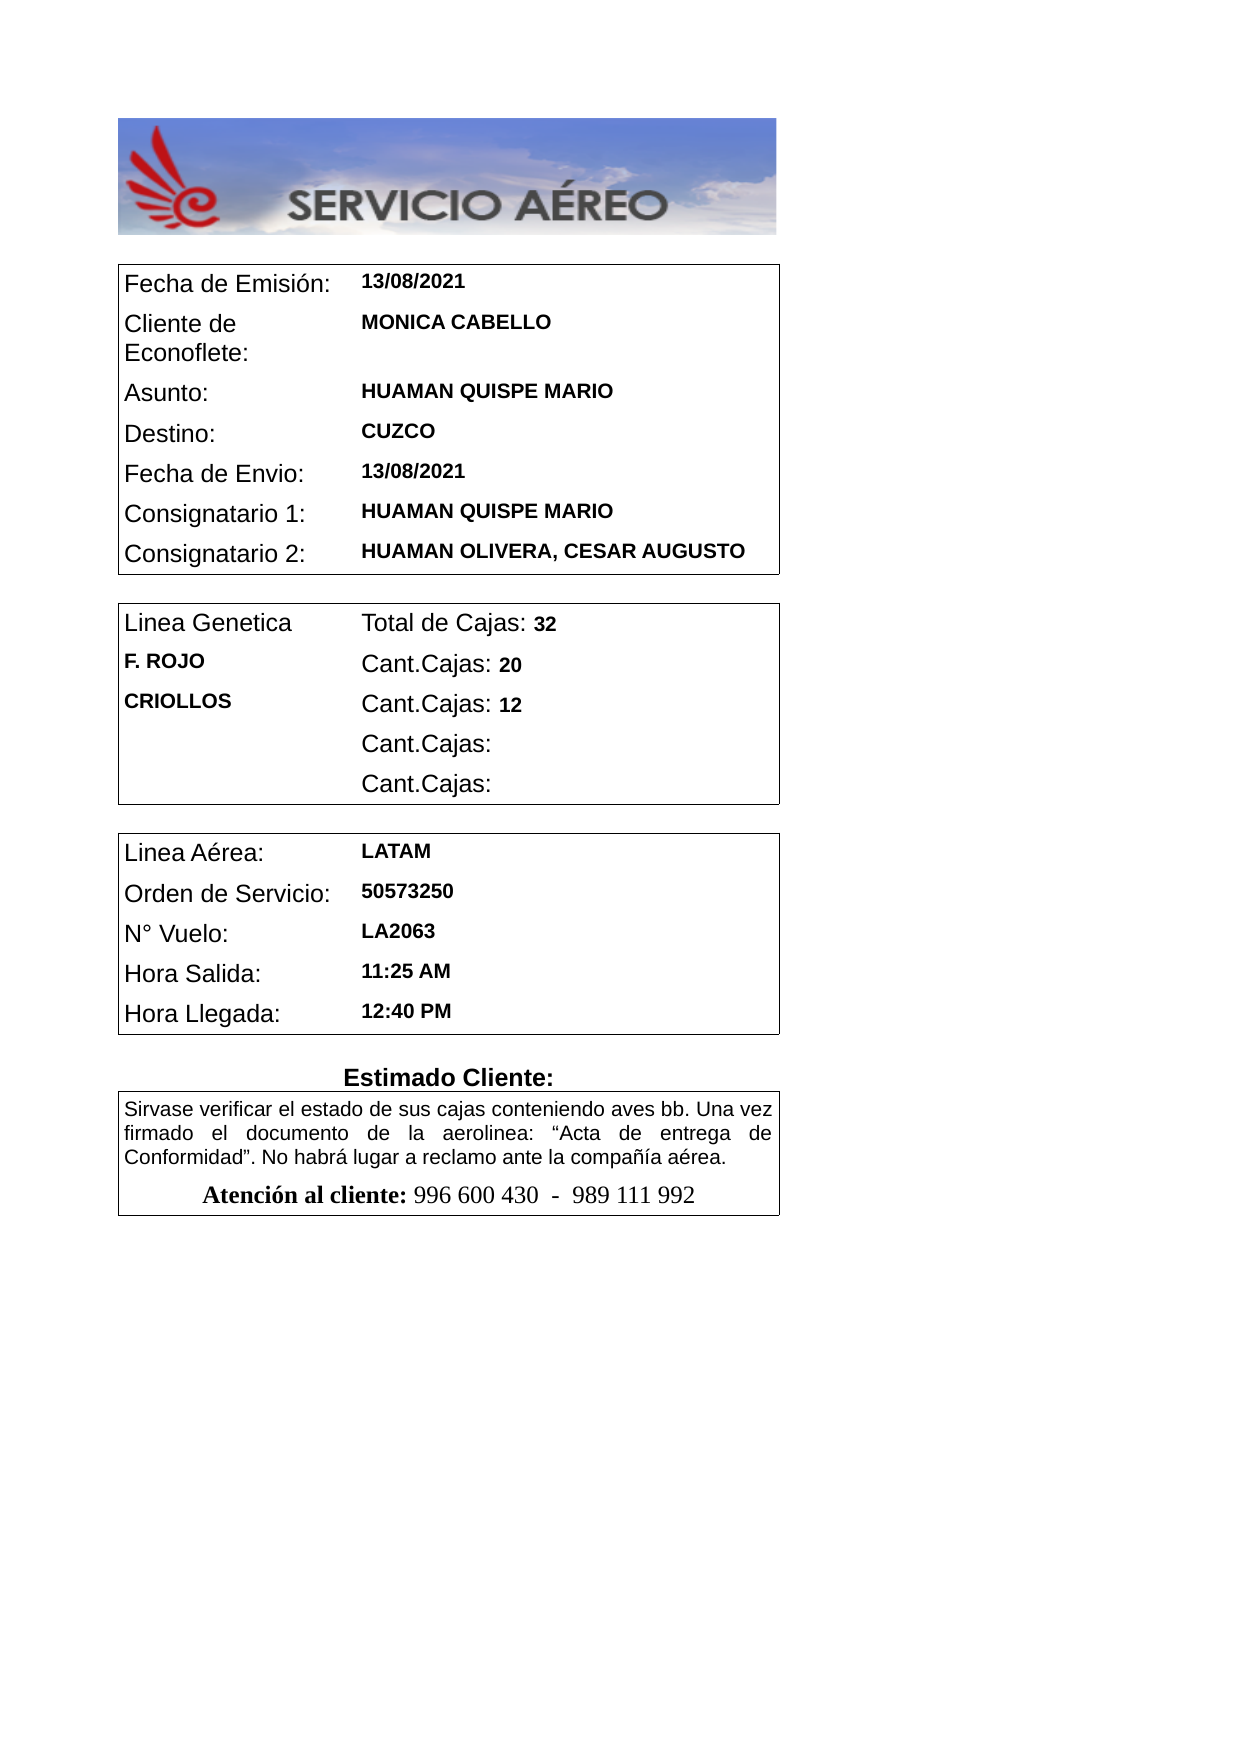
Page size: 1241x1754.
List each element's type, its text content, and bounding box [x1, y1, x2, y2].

table_cell [118, 575, 356, 603]
table_cell Linea Aérea: [119, 834, 356, 873]
table_cell 11:25 AM [356, 953, 779, 993]
table_cell CUZCO [356, 413, 779, 453]
table_cell Cant.Cajas: 20 [356, 643, 779, 683]
table_cell 12:40 PM [356, 994, 779, 1034]
table_cell [356, 805, 779, 833]
table_cell Hora Salida: [119, 953, 356, 993]
table_cell Hora Llegada: [119, 994, 356, 1034]
table_cell Orden de Servicio: [119, 873, 356, 913]
table_cell Fecha de Envio: [119, 453, 356, 493]
table_cell [119, 723, 356, 763]
table_cell Consignatario 2: [119, 534, 356, 574]
table_cell Estimado Cliente: [118, 1035, 779, 1091]
table_header 13/08/2021 [356, 265, 779, 304]
table_cell LA2063 [356, 913, 779, 953]
table_cell Cant.Cajas: 12 [356, 683, 779, 723]
table_cell Linea Genetica [119, 604, 356, 643]
table_header Fecha de Emisión: [119, 265, 356, 304]
table_cell F. ROJO [119, 643, 356, 683]
table_cell 13/08/2021 [356, 453, 779, 493]
table_cell 50573250 [356, 873, 779, 913]
table_cell MONICA CABELLO [356, 304, 779, 373]
table_cell HUAMAN QUISPE MARIO [356, 373, 779, 413]
table_cell Total de Cajas: 32 [356, 604, 779, 643]
table_cell Asunto: [119, 373, 356, 413]
table_cell Destino: [119, 413, 356, 453]
table_cell LATAM [356, 834, 779, 873]
table_cell Cant.Cajas: [356, 764, 779, 804]
picture [118, 118, 777, 235]
table_cell HUAMAN OLIVERA, CESAR AUGUSTO [356, 534, 779, 574]
table_cell CRIOLLOS [119, 683, 356, 723]
table_cell [356, 575, 779, 603]
table_cell HUAMAN QUISPE MARIO [356, 493, 779, 533]
table_cell Atención al cliente: 996 600 430 - 989 111 992 [119, 1175, 779, 1215]
table_cell [119, 764, 356, 804]
table_cell Cliente de Econoflete: [119, 304, 356, 373]
table_cell Cant.Cajas: [356, 723, 779, 763]
table_cell Sirvase verificar el estado de sus cajas conteniendo aves bb. Una vez firmado el documento de la aerolinea: “Acta de entrega de Conformidad”. No habrá lugar a reclamo ante la compañía aérea. [119, 1092, 779, 1175]
table_cell Consignatario 1: [119, 493, 356, 533]
table_cell [118, 805, 356, 833]
table_cell N° Vuelo: [119, 913, 356, 953]
